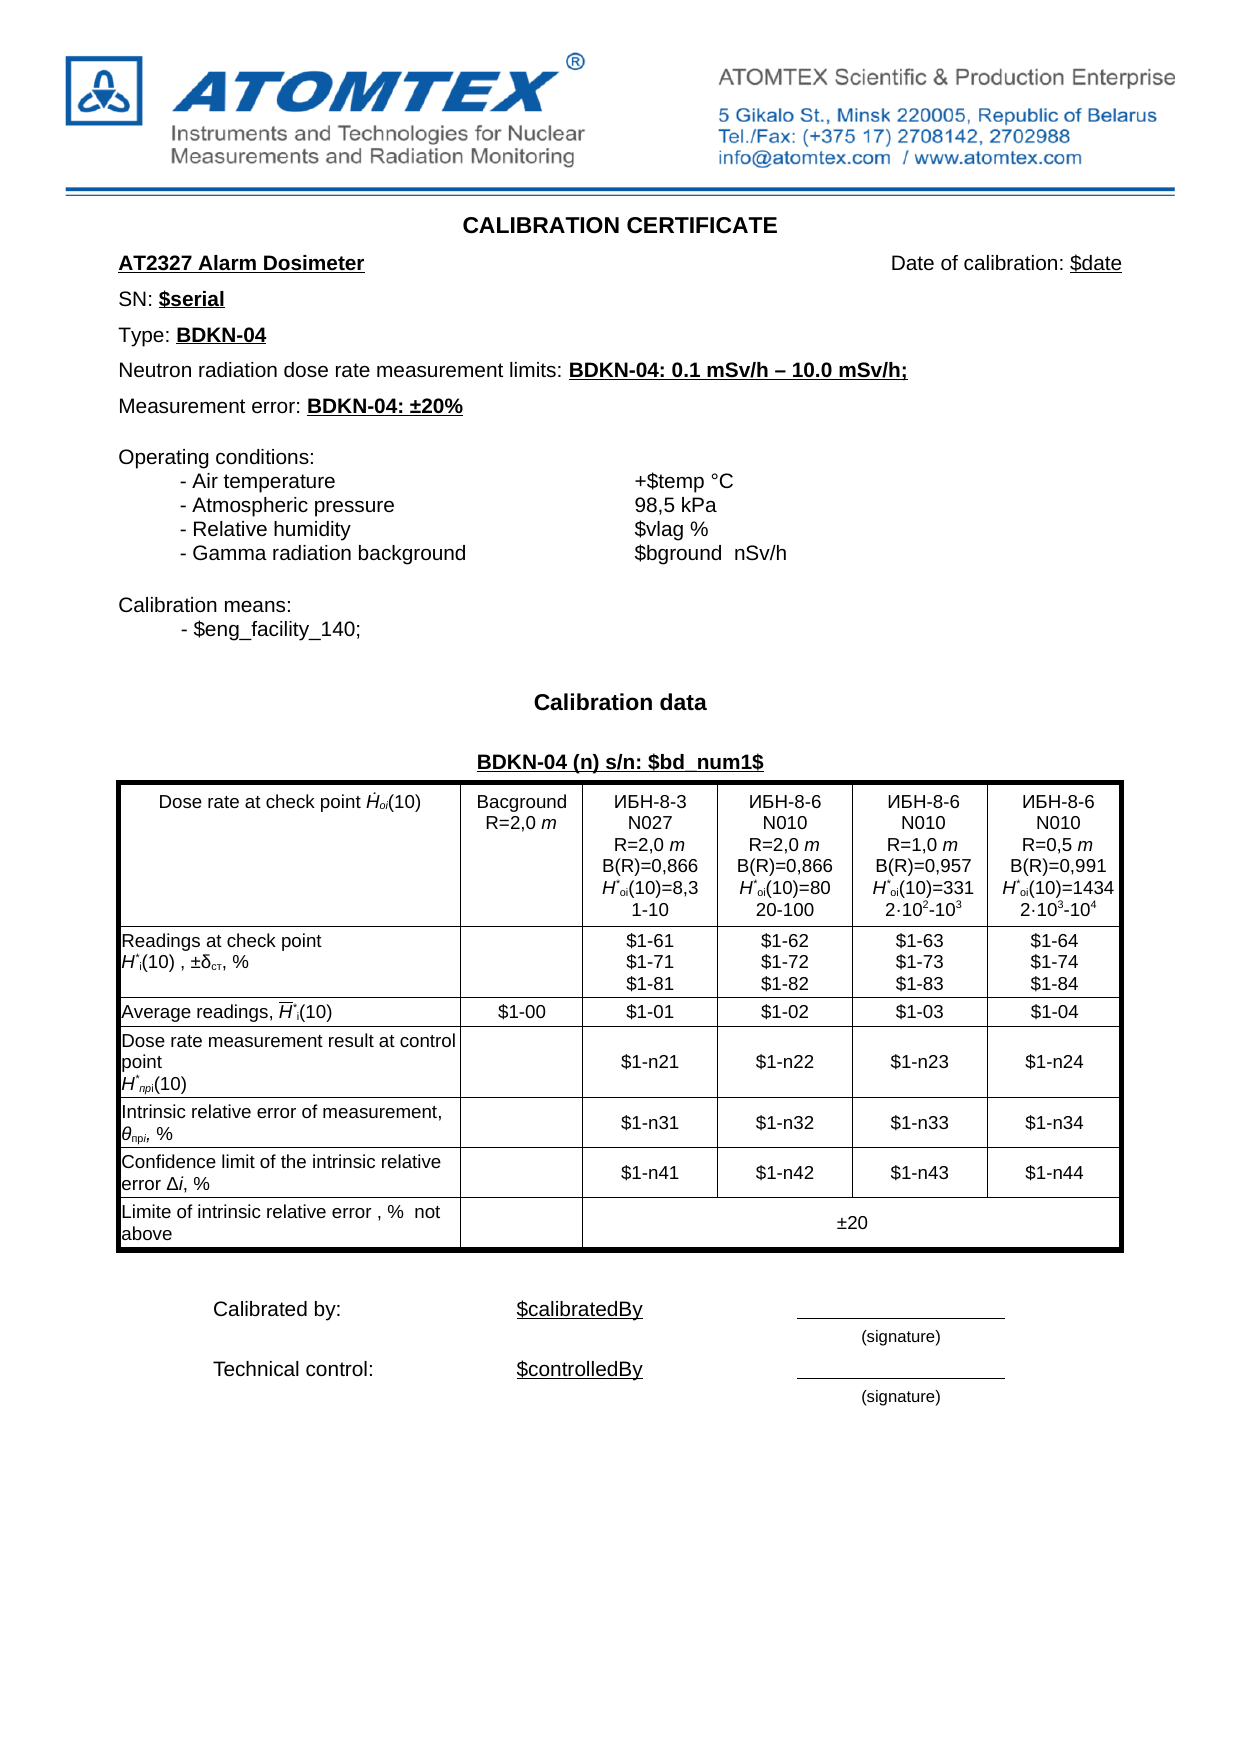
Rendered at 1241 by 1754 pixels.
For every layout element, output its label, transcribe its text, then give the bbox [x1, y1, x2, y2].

table_cell ИБН-8-6 N010 R=0,5 m B(R)=0,991 H*oi(10)=1434 2·103-104 [988, 785, 1119, 926]
table_cell $1-n42 [718, 1148, 852, 1197]
text Neutron radiation dose rate measurement limits: BDKN-04: 0.1 mSv/h – 10.0 mSv/h; [118, 358, 1122, 382]
table_cell $1-62 $1-72 $1-82 [718, 927, 852, 997]
table_cell Technical control: [210, 1354, 513, 1384]
table_cell Dose rate measurement result at control point H*прi(10) [121, 1027, 460, 1097]
table_cell $1-n23 [853, 1027, 987, 1097]
table_cell $1-04 [988, 998, 1119, 1026]
text Operating conditions: [118, 444, 1122, 468]
table_cell $1-n43 [853, 1148, 987, 1197]
text Calibration means: [118, 593, 1122, 617]
table_header $calibratedBy [514, 1294, 771, 1324]
table_cell $1-61 $1-71 $1-81 [583, 927, 717, 997]
table_cell $1-00 [461, 998, 582, 1026]
text SN: $serial [118, 286, 1122, 310]
text Calibration data [118, 689, 1122, 715]
table_cell [771, 1354, 1030, 1384]
table_cell $1-02 [718, 998, 852, 1026]
table_cell Confidence limit of the intrinsic relative error Δi, % [121, 1148, 460, 1197]
table_cell $1-63 $1-73 $1-83 [853, 927, 987, 997]
table_header [771, 1294, 1030, 1324]
table_cell Intrinsic relative error of measurement, θпрi, % [121, 1098, 460, 1147]
text Type: BDKN-04 [118, 322, 1122, 346]
text AT2327 Alarm Dosimeter Date of calibration: $date [118, 251, 1122, 274]
table_cell Limite of intrinsic relative error , % not above [121, 1198, 460, 1247]
table_cell $1-n41 [583, 1148, 717, 1197]
table_cell Dose rate at check point Ḣoi(10) [121, 785, 460, 926]
table_cell (signature) [771, 1324, 1030, 1354]
table_cell $controlledBy [514, 1354, 771, 1384]
table_cell $1-n22 [718, 1027, 852, 1097]
table_cell $1-01 [583, 998, 717, 1026]
text - Air temperature +$temp °C [179, 468, 1122, 492]
text - Relative humidity $vlag % [179, 516, 1122, 540]
table_cell (signature) [771, 1384, 1030, 1414]
table_cell $1-n31 [583, 1098, 717, 1147]
table_cell $1-n21 [583, 1027, 717, 1097]
table_cell $1-n24 [988, 1027, 1119, 1097]
table_cell [514, 1324, 771, 1354]
table_cell ИБН-8-6 N010 R=1,0 m B(R)=0,957 H*oi(10)=331 2·102-103 [853, 785, 987, 926]
text Measurement error: BDKN-04: ±20% [118, 394, 1122, 418]
text CALIBRATION CERTIFICATE [118, 212, 1122, 238]
table_cell $1-n34 [988, 1098, 1119, 1147]
table_cell [461, 1198, 582, 1247]
table_header Calibrated by: [210, 1294, 513, 1324]
text - $eng_facility_140; [123, 617, 1122, 641]
table_cell $1-n33 [853, 1098, 987, 1147]
table_cell ИБН-8-3 N027 R=2,0 m B(R)=0,866 H*oi(10)=8,3 1-10 [583, 785, 717, 926]
text - Atmospheric pressure 98,5 kPa [179, 492, 1122, 516]
table_cell ±20 [583, 1198, 1119, 1247]
text - Gamma radiation background $bground nSv/h [179, 540, 1122, 564]
table_cell $1-64 $1-74 $1-84 [988, 927, 1119, 997]
table_cell [210, 1324, 513, 1354]
table_cell ИБН-8-6 N010 R=2,0 m B(R)=0,866 H*oi(10)=80 20-100 [718, 785, 852, 926]
table_header BDKN-04 (n) s/n: $bd_num1$ [118, 744, 1122, 779]
table_cell Average readings, H*i(10) [121, 998, 460, 1026]
table_cell $1-03 [853, 998, 987, 1026]
table_cell $1-n32 [718, 1098, 852, 1147]
table_cell [210, 1384, 513, 1414]
table_cell [461, 927, 582, 997]
table_cell $1-n44 [988, 1148, 1119, 1197]
table_cell [461, 1098, 582, 1147]
table_cell [461, 1148, 582, 1197]
table_cell Bacground R=2,0 m [461, 785, 582, 926]
table_cell [461, 1027, 582, 1097]
table_cell [514, 1384, 771, 1414]
table_cell Readings at check point H*i(10) , ±δст, % [121, 927, 460, 997]
